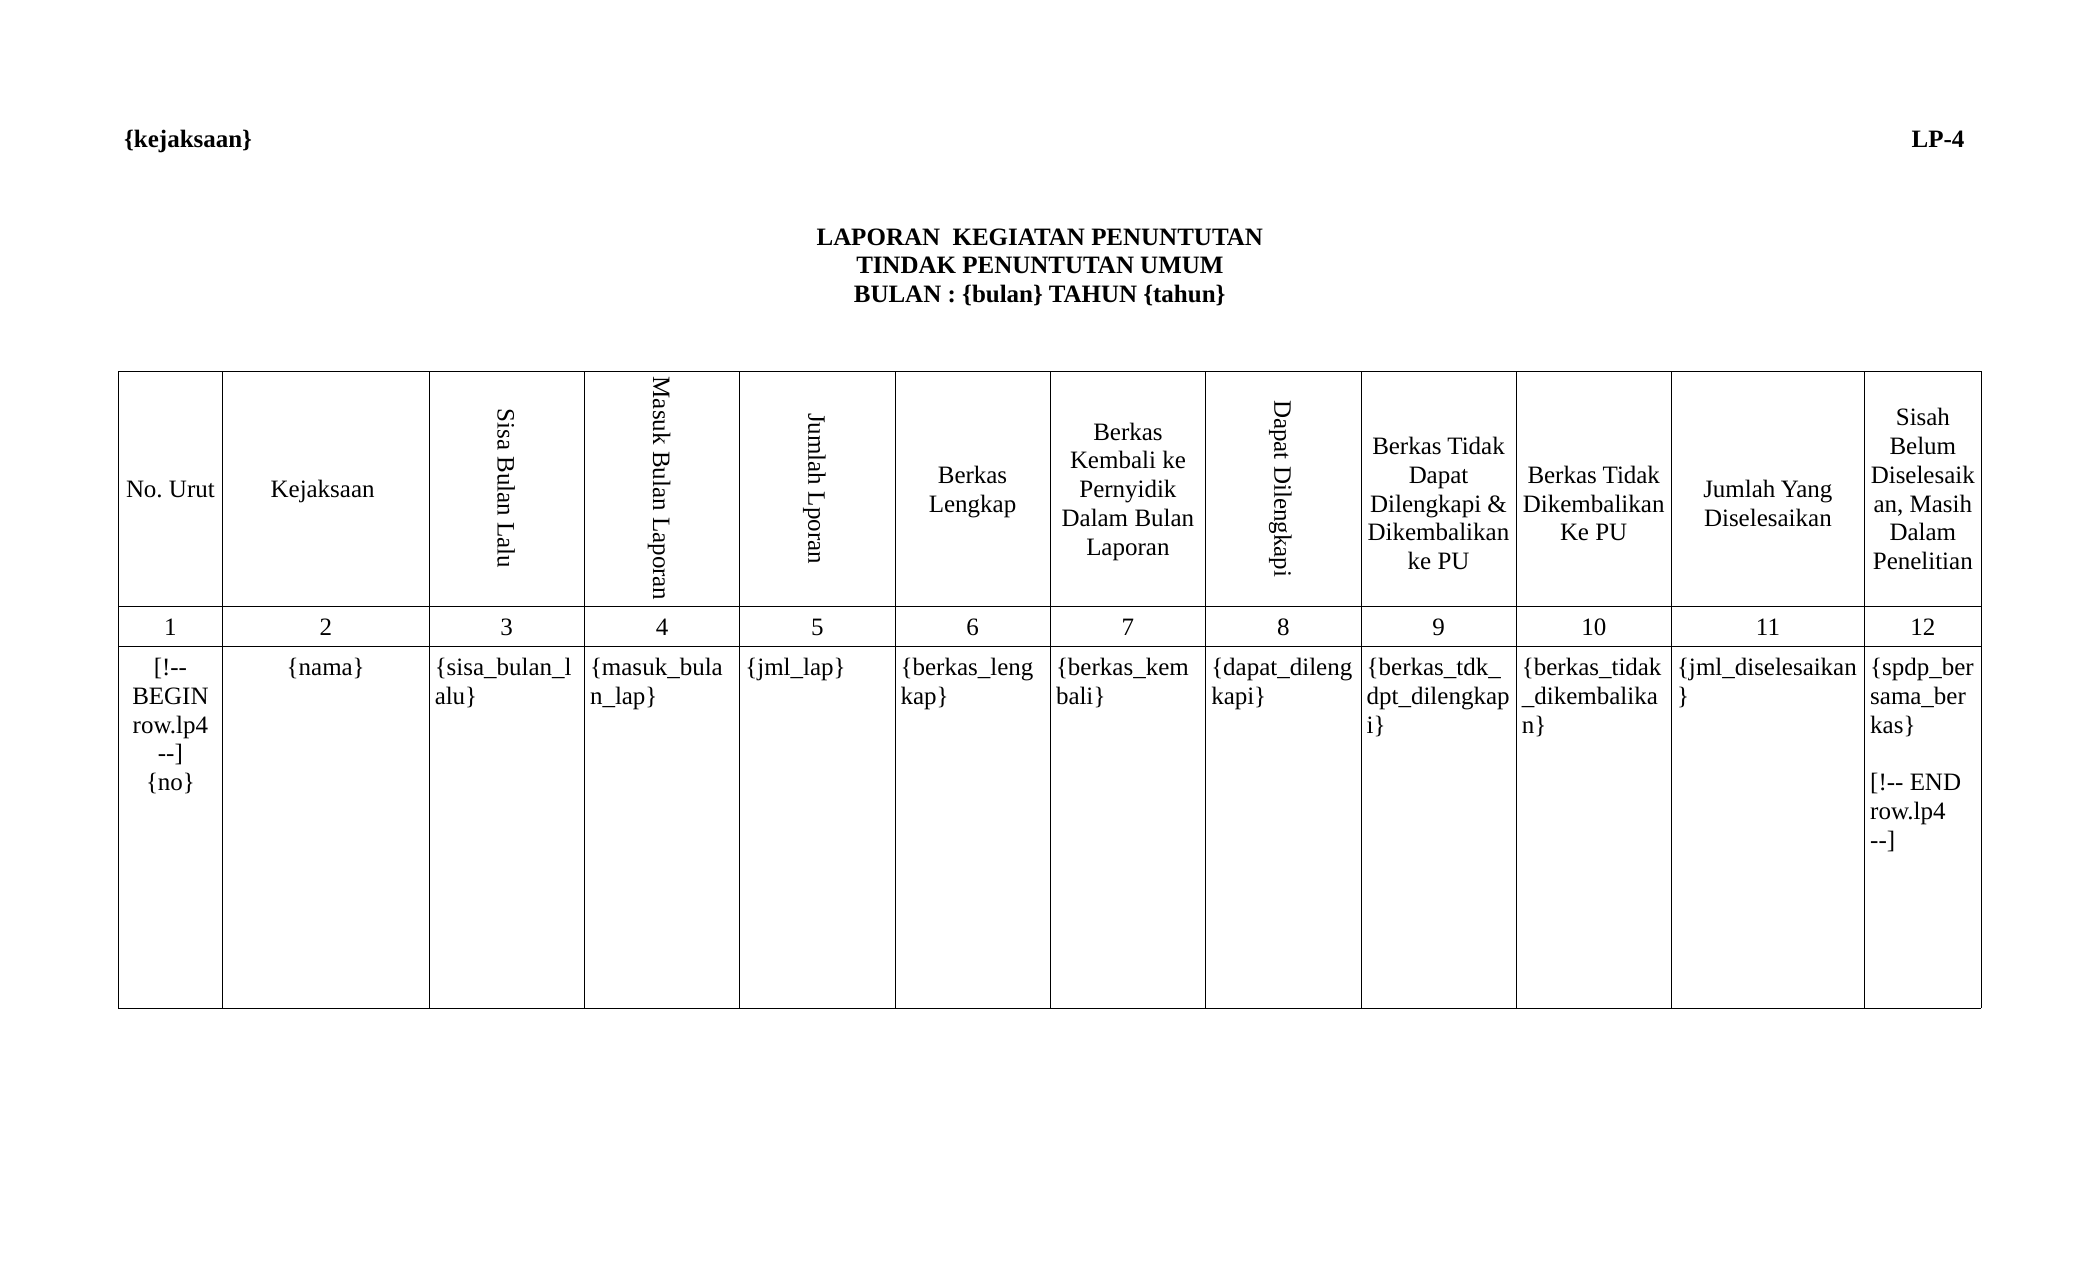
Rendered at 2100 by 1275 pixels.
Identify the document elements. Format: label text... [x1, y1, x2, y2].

table_header Kejaksaan [223, 372, 429, 606]
table_cell {spdp_bersama_berkas} [!-- END row.lp4 --] [1865, 647, 1981, 1008]
table_cell 7 [1051, 607, 1205, 646]
table_header Masuk Bulan Laporan [585, 372, 739, 606]
table_cell 4 [585, 607, 739, 646]
table_header Sisah Belum Diselesaikan, Masih Dalam Penelitian [1865, 372, 1981, 606]
table_header LP-4 [1897, 118, 1978, 158]
table_header Jumlah Yang Diselesaikan [1672, 372, 1864, 606]
table_cell {berkas_tdk_dpt_dilengkapi} [1362, 647, 1516, 1008]
table_cell {berkas_lengkap} [896, 647, 1050, 1008]
table_cell {dapat_dilengkapi} [1206, 647, 1361, 1008]
table_header Berkas Tidak Dikembalikan Ke PU [1517, 372, 1671, 606]
table_header Sisa Bulan Lalu [430, 372, 584, 606]
table_cell 1 [119, 607, 222, 646]
table_cell 6 [896, 607, 1050, 646]
table_cell {sisa_bulan_lalu} [430, 647, 584, 1008]
table_header Berkas Tidak Dapat Dilengkapi & Dikembalikan ke PU [1362, 372, 1516, 606]
table_header Jumlah Lporan [740, 372, 895, 606]
table_header No. Urut [119, 372, 222, 606]
table_cell 3 [430, 607, 584, 646]
table_header {kejaksaan} [118, 118, 1897, 158]
table_cell {masuk_bulan_lap} [585, 647, 739, 1008]
table_cell 10 [1517, 607, 1671, 646]
table_cell 2 [223, 607, 429, 646]
table_header Dapat Dilengkapi [1206, 372, 1361, 606]
table_cell 12 [1865, 607, 1981, 646]
table_cell {nama} [223, 647, 429, 1008]
table_header Berkas Kembali ke Pernyidik Dalam Bulan Laporan [1051, 372, 1205, 606]
table_cell 5 [740, 607, 895, 646]
table_cell {berkas_kembali} [1051, 647, 1205, 1008]
table_header Berkas Lengkap [896, 372, 1050, 606]
table_cell 9 [1362, 607, 1516, 646]
table_cell [!-- BEGIN row.lp4 --] {no} [119, 647, 222, 1008]
table_cell {jml_lap} [740, 647, 895, 1008]
table_cell 8 [1206, 607, 1361, 646]
table_cell {berkas_tidak_dikembalikan} [1517, 647, 1671, 1008]
table_cell 11 [1672, 607, 1864, 646]
table_header LAPORAN KEGIATAN PENUNTUTAN TINDAK PENUNTUTAN UMUM BULAN : {bulan} TAHUN {tahun} [623, 216, 1456, 313]
table_cell {jml_diselesaikan} [1672, 647, 1864, 1008]
